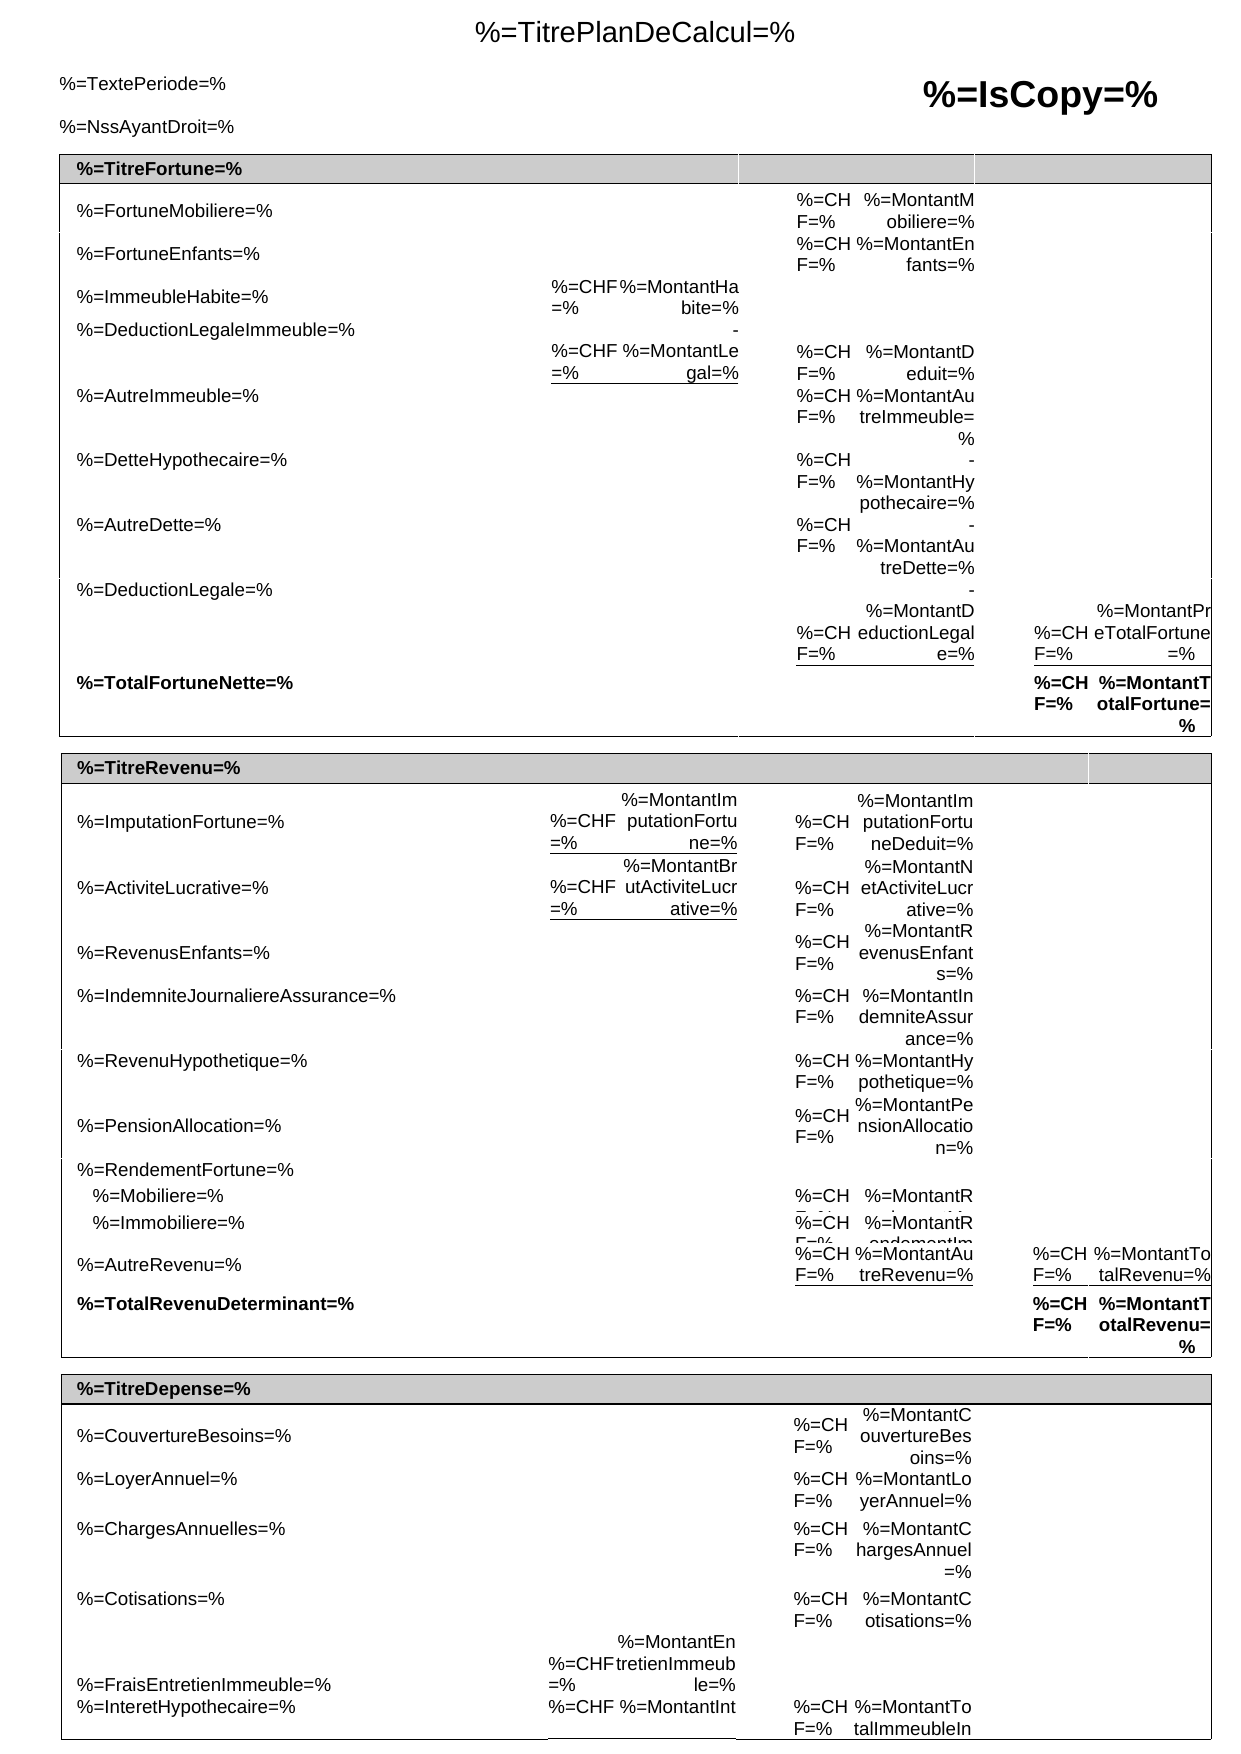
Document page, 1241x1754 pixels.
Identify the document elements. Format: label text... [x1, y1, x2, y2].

table_cell [617, 1212, 737, 1242]
table_cell [1034, 233, 1090, 276]
table_cell [1090, 233, 1211, 276]
table_cell [62, 1696, 77, 1739]
table_cell [736, 1582, 793, 1631]
table_cell %=CHF=% [796, 579, 856, 665]
table_cell [62, 1511, 77, 1582]
table_cell [62, 1631, 77, 1696]
table_cell [856, 666, 974, 736]
table_cell %=MontantRendementImmobiliere=% [854, 1212, 973, 1242]
table_cell [1089, 854, 1211, 920]
table_cell [975, 276, 1034, 319]
table_cell [973, 1159, 1033, 1185]
table_cell %=MontantPensionAllocation=% [854, 1094, 973, 1158]
table_cell [60, 276, 76, 319]
table_cell [1033, 920, 1088, 985]
table_cell %=NssAyantDroit=% [59, 115, 870, 137]
table_cell [618, 184, 738, 232]
table_cell [973, 784, 1033, 854]
table_cell [62, 784, 77, 854]
table_cell %=ImmeubleHabite=% [76, 276, 551, 319]
table_cell [971, 1405, 1031, 1468]
table_cell [1090, 276, 1211, 319]
table_cell [1087, 1468, 1211, 1511]
table_cell [1090, 184, 1211, 232]
table_cell [548, 1405, 615, 1468]
table_cell %=MontantAutreRevenu=% [854, 1242, 973, 1285]
table_cell [62, 854, 77, 920]
table_cell %=CHF=% [796, 514, 856, 578]
table_cell [1031, 1631, 1087, 1696]
table_header [618, 155, 738, 183]
table_cell %=AutreImmeuble=% [76, 384, 551, 449]
table_cell [618, 449, 738, 514]
table_cell [62, 1582, 77, 1631]
table_cell [1031, 1511, 1087, 1582]
table_cell [973, 920, 1033, 985]
table_cell - %=MontantLegal=% [618, 319, 738, 383]
table_header [60, 155, 76, 183]
table_header [796, 155, 856, 183]
table_cell %=MontantBrutActiviteLucrative=% [617, 854, 737, 919]
table_cell [973, 1286, 1033, 1357]
table_cell [975, 319, 1034, 384]
table_cell [737, 920, 795, 985]
table_cell [548, 1582, 615, 1631]
table_cell %=FortuneMobiliere=% [76, 184, 551, 232]
table_cell [975, 579, 1034, 666]
table_cell [548, 1511, 615, 1582]
table_cell [550, 1050, 617, 1094]
table_cell %=MontantLoyerAnnuel=% [853, 1468, 971, 1511]
text %=TitrePlanDeCalcul=% [59, 15, 1211, 48]
table_cell [853, 1631, 971, 1696]
table_cell %=PensionAllocation=% [77, 1094, 550, 1158]
table_header [856, 155, 974, 183]
table_cell %=IndemniteJournaliereAssurance=% [77, 985, 550, 1049]
table_cell [617, 985, 737, 1049]
table_cell %=CHF=% [795, 784, 854, 854]
table_cell [1033, 985, 1088, 1049]
table_cell [971, 1468, 1031, 1511]
table_cell [737, 1094, 795, 1158]
table_cell [62, 1185, 77, 1212]
table_cell [615, 1468, 736, 1511]
table_cell [973, 1185, 1033, 1212]
table_cell [737, 1159, 795, 1185]
table_cell %=InteretHypothecaire=% [77, 1696, 548, 1739]
table_cell %=MontantMobiliere=% [856, 184, 974, 232]
table_cell %=CHF=% [795, 1242, 854, 1285]
table_cell [60, 233, 76, 276]
table_cell [1089, 1159, 1211, 1185]
table_cell %=FraisEntretienImmeuble=% [77, 1631, 548, 1696]
table_header [793, 1375, 853, 1403]
table_cell %=RendementFortune=% [77, 1159, 550, 1185]
table_cell [617, 1159, 737, 1185]
table_header [737, 754, 795, 783]
table_cell %=CHF=% [551, 319, 618, 383]
table_cell %=ActiviteLucrative=% [77, 854, 550, 920]
table_cell [796, 666, 856, 736]
table_header %=TextePeriode=% [59, 72, 870, 115]
table_cell %=CHF=% [795, 1185, 854, 1212]
table_header [62, 754, 77, 783]
table_cell [1034, 184, 1090, 232]
table_cell [737, 1242, 795, 1286]
table_cell [971, 1582, 1031, 1631]
table_cell [1034, 384, 1090, 449]
table_cell %=DeductionLegaleImmeuble=% [76, 319, 551, 384]
table_cell [973, 1094, 1033, 1158]
table_cell [62, 1405, 77, 1468]
table_cell %=Mobiliere=% [77, 1185, 550, 1212]
table_cell [870, 115, 1211, 137]
table_cell %=FortuneEnfants=% [76, 233, 551, 276]
table_cell [1031, 1405, 1087, 1468]
table_cell %=CHF=% [550, 784, 617, 853]
table_cell [796, 276, 856, 319]
table_cell [737, 854, 795, 920]
table_cell [62, 1286, 77, 1357]
table_cell [60, 666, 76, 736]
table_cell [854, 1286, 973, 1357]
table_cell [1087, 1582, 1211, 1631]
table_cell %=CHF=% [1033, 1242, 1088, 1285]
table_cell [736, 1631, 793, 1696]
table_cell - %=MontantDeductionLegale=% [856, 579, 974, 665]
table_cell [617, 1286, 737, 1357]
table_cell [60, 319, 76, 384]
table_cell [973, 1212, 1033, 1242]
table_header [975, 155, 1034, 183]
table_cell [60, 514, 76, 578]
table_cell %=MontantEnfants=% [856, 233, 974, 276]
table_cell [1090, 514, 1211, 578]
table_cell [1089, 1050, 1211, 1094]
table_cell [739, 579, 796, 666]
table_cell %=MontantImputationFortune=% [617, 784, 737, 853]
table_header [617, 754, 737, 783]
table_cell [1087, 1511, 1211, 1582]
table_cell [615, 1582, 736, 1631]
table_cell [551, 184, 618, 232]
table_header [1034, 155, 1090, 183]
table_cell [62, 1212, 77, 1242]
table_cell [550, 1242, 617, 1286]
table_header [739, 155, 796, 183]
table_cell [737, 1286, 795, 1357]
table_cell %=CHF=% [796, 233, 856, 276]
table_cell [973, 985, 1033, 1049]
table_cell [1034, 276, 1090, 319]
table_cell %=ChargesAnnuelles=% [77, 1511, 548, 1582]
table_cell [1089, 1212, 1211, 1242]
table_cell %=MontantPreTotalFortune=% [1090, 579, 1211, 665]
table_cell [1033, 1159, 1088, 1185]
table_cell [60, 579, 76, 666]
table_cell [62, 920, 77, 985]
table_header [1089, 754, 1211, 783]
table_header [551, 155, 618, 183]
table_cell [1033, 784, 1088, 854]
table_cell %=DetteHypothecaire=% [76, 449, 551, 514]
table_header [853, 1375, 971, 1403]
table_cell %=MontantHabite=% [618, 276, 738, 319]
table_cell %=TotalRevenuDeterminant=% [77, 1286, 550, 1357]
table_cell [548, 1468, 615, 1511]
table_cell [551, 514, 618, 578]
table_cell [62, 1468, 77, 1511]
table_cell %=CHF=% [1034, 579, 1090, 665]
table_cell %=RevenusEnfants=% [77, 920, 550, 985]
table_cell %=CHF=% [795, 1050, 854, 1094]
table_cell [62, 985, 77, 1049]
table_cell %=CHF=% [795, 854, 854, 920]
table_cell [1089, 784, 1211, 854]
table_cell [618, 233, 738, 276]
table_cell %=Cotisations=% [77, 1582, 548, 1631]
table_cell %=CouvertureBesoins=% [77, 1405, 548, 1468]
table_cell %=AutreDette=% [76, 514, 551, 578]
table_header %=TitreFortune=% [76, 155, 551, 183]
table_cell [617, 1050, 737, 1094]
table_cell [1033, 854, 1088, 920]
table_cell %=MontantChargesAnnuel=% [853, 1511, 971, 1582]
table_cell %=CHF=% [548, 1631, 615, 1696]
table_cell [551, 384, 618, 449]
table_cell %=CHF=% [793, 1582, 853, 1631]
table_cell [618, 384, 738, 449]
table_cell [975, 184, 1034, 232]
table_cell [971, 1696, 1031, 1739]
table_cell %=MontantRevenusEnfants=% [854, 920, 973, 985]
table_cell %=MontantImputationFortuneDeduit=% [854, 784, 973, 854]
table_cell [795, 1286, 854, 1357]
table_cell [1033, 1050, 1088, 1094]
table_header [62, 1375, 77, 1403]
table_cell [739, 233, 796, 276]
table_cell %=CHF=% [796, 319, 856, 384]
table_cell %=Immobiliere=% [77, 1212, 550, 1242]
table_cell [62, 1159, 77, 1185]
table_header [1090, 155, 1211, 183]
table_cell %=MontantRendementMobiliere=% [854, 1185, 973, 1212]
table_cell %=CHF=% [1033, 1286, 1088, 1357]
table_cell [550, 1094, 617, 1158]
table_cell [1033, 1212, 1088, 1242]
table_cell [1089, 920, 1211, 985]
table_cell [1090, 319, 1211, 384]
table_header [615, 1375, 736, 1403]
table_cell - %=MontantHypothecaire=% [856, 449, 974, 514]
table_cell %=MontantHypothetique=% [854, 1050, 973, 1094]
table_header [795, 754, 854, 783]
table_cell %=MontantCouvertureBesoins=% [853, 1405, 971, 1468]
table_cell [618, 579, 738, 666]
table_cell [60, 449, 76, 514]
table_cell %=CHF=% [795, 985, 854, 1049]
table_cell [1087, 1696, 1211, 1739]
table_cell [971, 1631, 1031, 1696]
table_cell [973, 1050, 1033, 1094]
table_cell [739, 666, 796, 736]
table_cell [975, 666, 1034, 736]
table_cell [739, 319, 796, 384]
table_cell %=RevenuHypothetique=% [77, 1050, 550, 1094]
table_cell [550, 1286, 617, 1357]
table_cell [739, 514, 796, 578]
table_cell %=MontantNetActiviteLucrative=% [854, 854, 973, 920]
table_cell [1031, 1696, 1087, 1739]
table_cell %=MontantTotalFortune=% [1090, 666, 1211, 736]
table_cell [737, 1185, 795, 1212]
table_cell %=MontantCotisations=% [853, 1582, 971, 1631]
table_cell [739, 384, 796, 449]
table_cell [1090, 384, 1211, 449]
table_cell %=LoyerAnnuel=% [77, 1468, 548, 1511]
table_header [550, 754, 617, 783]
table_cell %=ImputationFortune=% [77, 784, 550, 854]
table_cell [1087, 1405, 1211, 1468]
table_cell %=CHF=% [793, 1405, 853, 1468]
table_header [971, 1375, 1031, 1403]
table_cell [1089, 985, 1211, 1049]
table_cell [1033, 1094, 1088, 1158]
table_cell [739, 276, 796, 319]
table_cell %=MontantTotalRevenu=% [1089, 1242, 1211, 1285]
table_cell [618, 666, 738, 736]
table_cell [62, 1242, 77, 1286]
table_cell [617, 1185, 737, 1212]
table_cell [615, 1511, 736, 1582]
table_cell [737, 784, 795, 854]
table_cell [618, 514, 738, 578]
table_cell [551, 666, 618, 736]
table_header %=TitreDepense=% [77, 1375, 548, 1403]
table_cell [1034, 514, 1090, 578]
table_cell [1031, 1582, 1087, 1631]
table_cell [617, 920, 737, 985]
table_cell [739, 184, 796, 232]
table_cell %=MontantEntretienImmeuble=% [615, 1631, 736, 1696]
table_cell [737, 985, 795, 1049]
table_cell %=MontantInt [615, 1696, 736, 1738]
table_cell [739, 449, 796, 514]
table_cell [856, 276, 974, 319]
table_cell %=CHF=% [796, 449, 856, 514]
table_cell %=CHF=% [795, 1094, 854, 1158]
table_cell - %=MontantAutreDette=% [856, 514, 974, 578]
table_cell [1087, 1631, 1211, 1696]
table_cell %=DeductionLegale=% [76, 579, 551, 666]
table_cell [975, 233, 1034, 276]
table_cell %=CHF=% [793, 1511, 853, 1582]
table_cell [795, 1159, 854, 1185]
table_cell %=CHF=% [793, 1696, 853, 1739]
table_cell %=CHF=% [795, 920, 854, 985]
table_cell [60, 384, 76, 449]
table_cell [736, 1405, 793, 1468]
table_cell [550, 920, 617, 985]
table_cell [975, 514, 1034, 578]
table_cell [551, 233, 618, 276]
table_cell [617, 1242, 737, 1286]
table_header %=TitreRevenu=% [77, 754, 550, 783]
table_cell [62, 1094, 77, 1158]
table_cell [1034, 449, 1090, 514]
table_cell %=MontantTotalRevenu=% [1089, 1286, 1211, 1357]
table_cell [793, 1631, 853, 1696]
table_cell [615, 1405, 736, 1468]
table_cell %=MontantDeduit=% [856, 319, 974, 384]
table_cell [1033, 1185, 1088, 1212]
table_cell %=CHF=% [551, 276, 618, 319]
table_header [854, 754, 973, 783]
table_cell %=CHF=% [793, 1468, 853, 1511]
table_cell [550, 1212, 617, 1242]
table_cell [617, 1094, 737, 1158]
table_cell %=CHF=% [550, 854, 617, 919]
table_header [1087, 1375, 1211, 1403]
table_header [973, 754, 1033, 783]
table_cell [1090, 449, 1211, 514]
table_cell [736, 1468, 793, 1511]
table_cell [550, 985, 617, 1049]
table_cell [550, 1185, 617, 1212]
table_cell [1089, 1185, 1211, 1212]
table_cell [60, 184, 76, 232]
table_cell [975, 449, 1034, 514]
table_cell [551, 449, 618, 514]
table_cell %=AutreRevenu=% [77, 1242, 550, 1286]
table_cell [975, 384, 1034, 449]
table_cell %=MontantAutreImmeuble=% [856, 384, 974, 449]
table_cell [1034, 319, 1090, 384]
table_cell [1031, 1468, 1087, 1511]
table_cell [736, 1696, 793, 1739]
table_header [548, 1375, 615, 1403]
table_header [1031, 1375, 1087, 1403]
table_cell %=MontantIndemniteAssurance=% [854, 985, 973, 1049]
table_cell [973, 854, 1033, 920]
table_header [1033, 754, 1088, 783]
table_cell [737, 1050, 795, 1094]
table_cell [854, 1159, 973, 1185]
table_cell [736, 1511, 793, 1582]
table_cell %=CHF=% [796, 384, 856, 449]
table_cell %=CHF [548, 1696, 615, 1738]
table_cell %=CHF=% [1034, 666, 1090, 736]
table_cell [551, 579, 618, 666]
table_cell %=MontantTotalImmeubleIn [853, 1696, 971, 1739]
table_cell [550, 1159, 617, 1185]
table_cell %=CHF=% [795, 1212, 854, 1242]
table_cell %=CHF=% [796, 184, 856, 232]
table_cell [1089, 1094, 1211, 1158]
table_cell %=TotalFortuneNette=% [76, 666, 551, 736]
table_cell [737, 1212, 795, 1242]
table_cell [971, 1511, 1031, 1582]
table_header %=IsCopy=% [870, 72, 1211, 115]
table_cell [62, 1050, 77, 1094]
table_header [736, 1375, 793, 1403]
table_cell [973, 1242, 1033, 1286]
